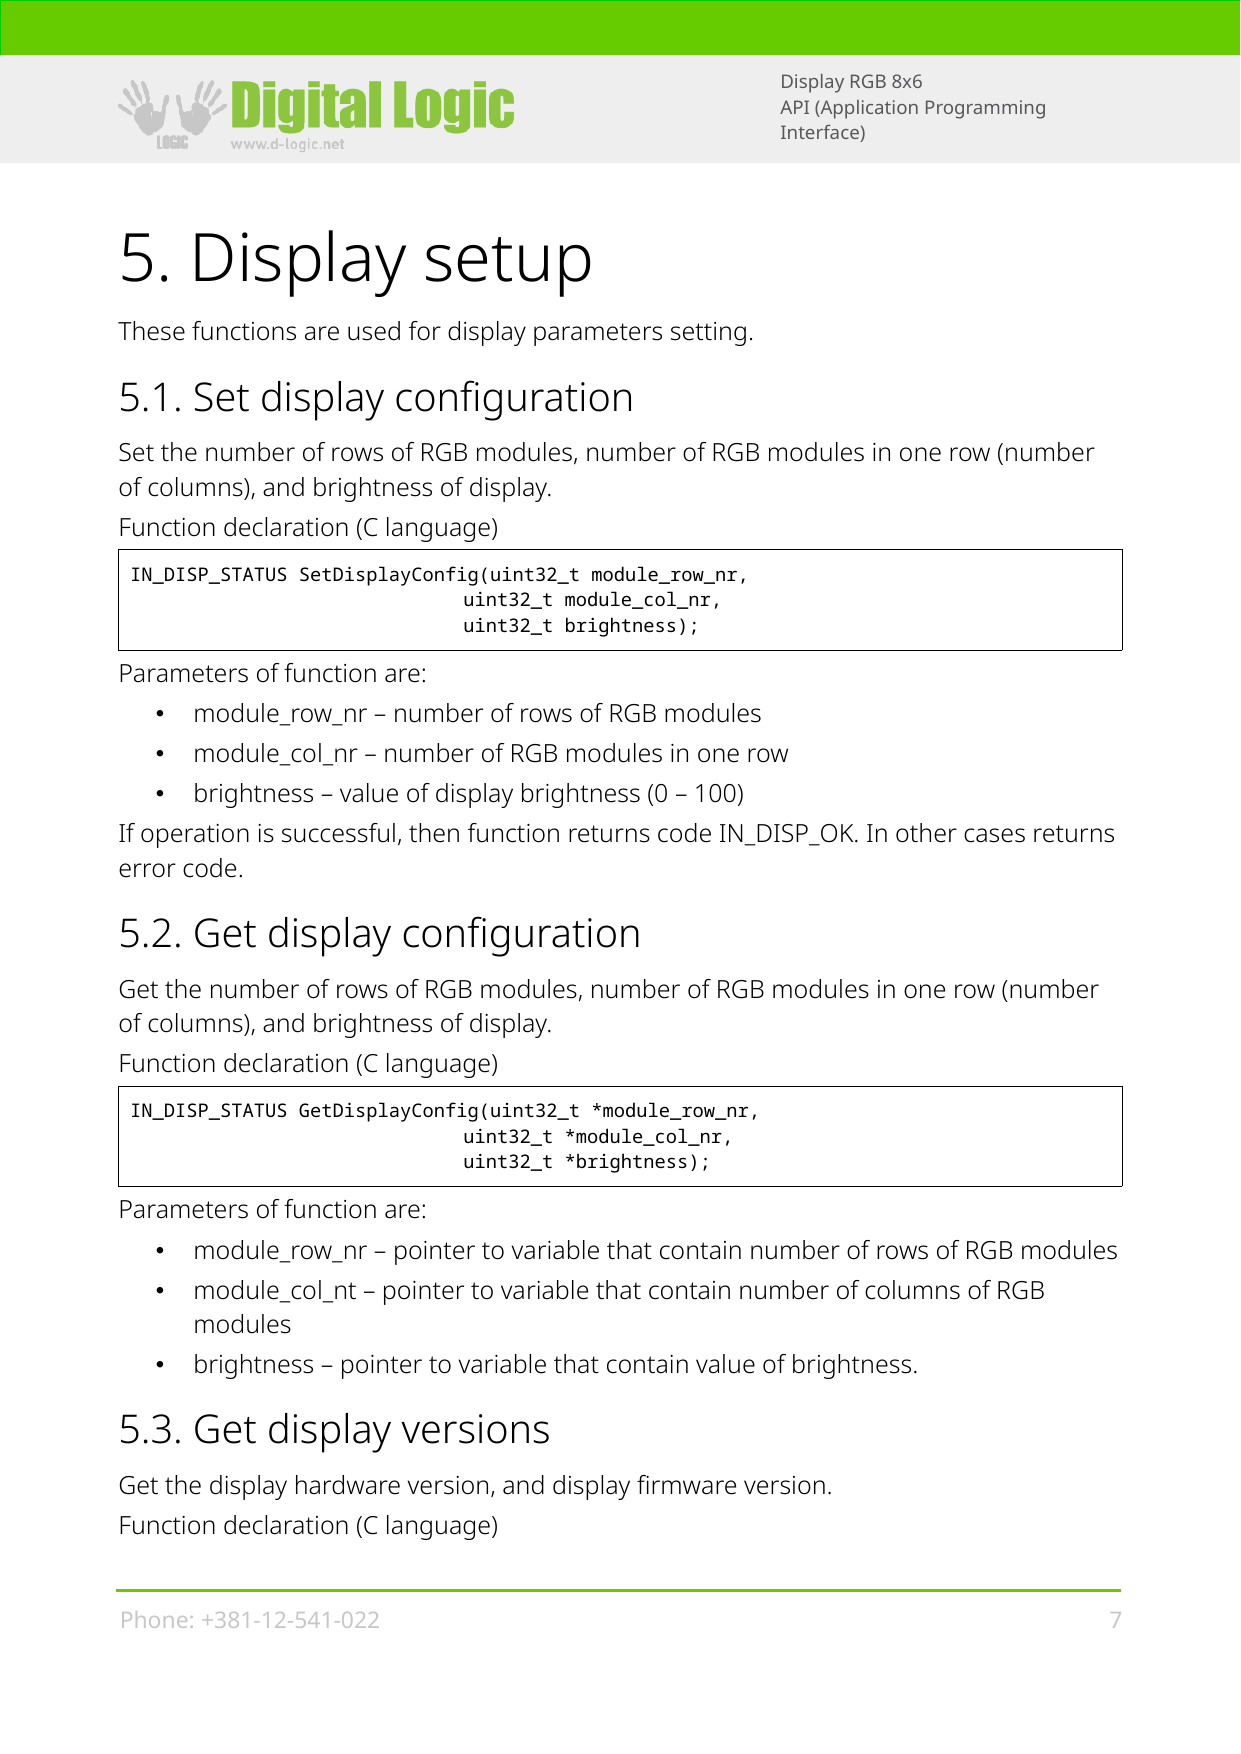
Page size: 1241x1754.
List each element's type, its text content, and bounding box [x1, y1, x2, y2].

text Function declaration (C language) [118, 509, 1122, 543]
text Function declaration (C language) [118, 1046, 1122, 1080]
list brightness – value of display brightness (0 – 100) [156, 776, 1122, 810]
list module_row_nr – number of rows of RGB modules [156, 696, 1122, 730]
text Set the number of rows of RGB modules, number of RGB modules in one row (number of columns), and brightness of display. [118, 435, 1122, 503]
subtitle 5. Display setup [118, 210, 1122, 301]
list module_col_nt – pointer to variable that contain number of columns of RGB modules [156, 1272, 1122, 1341]
text These functions are used for display parameters setting. [118, 314, 1122, 348]
subtitle 5.3. Get display versions [118, 1401, 1122, 1455]
text uint32_t module_col_nr, [119, 575, 1122, 600]
list module_row_nr – pointer to variable that contain number of rows of RGB modules [156, 1232, 1122, 1266]
text uint32_t *brightness); [119, 1137, 1122, 1186]
subtitle 5.2. Get display configuration [118, 905, 1122, 959]
text Get the display hardware version, and display firmware version. [118, 1468, 1122, 1502]
text If operation is successful, then function returns code IN_DISP_OK. In other cases returns error code. [118, 816, 1122, 884]
picture [115, 79, 517, 153]
text uint32_t brightness); [119, 600, 1122, 650]
text Parameters of function are: [118, 1192, 1122, 1226]
subtitle 5.1. Set display configuration [118, 369, 1122, 423]
list module_col_nr – number of RGB modules in one row [156, 736, 1122, 770]
text Get the number of rows of RGB modules, number of RGB modules in one row (number of columns), and brightness of display. [118, 972, 1122, 1040]
list brightness – pointer to variable that contain value of brightness. [156, 1347, 1122, 1381]
text Function declaration (C language) [118, 1508, 1122, 1542]
text IN_DISP_STATUS GetDisplayConfig(uint32_t *module_row_nr, [119, 1087, 1122, 1111]
text uint32_t *module_col_nr, [119, 1111, 1122, 1137]
text IN_DISP_STATUS SetDisplayConfig(uint32_t module_row_nr, [119, 550, 1122, 575]
text Parameters of function are: [118, 656, 1122, 690]
